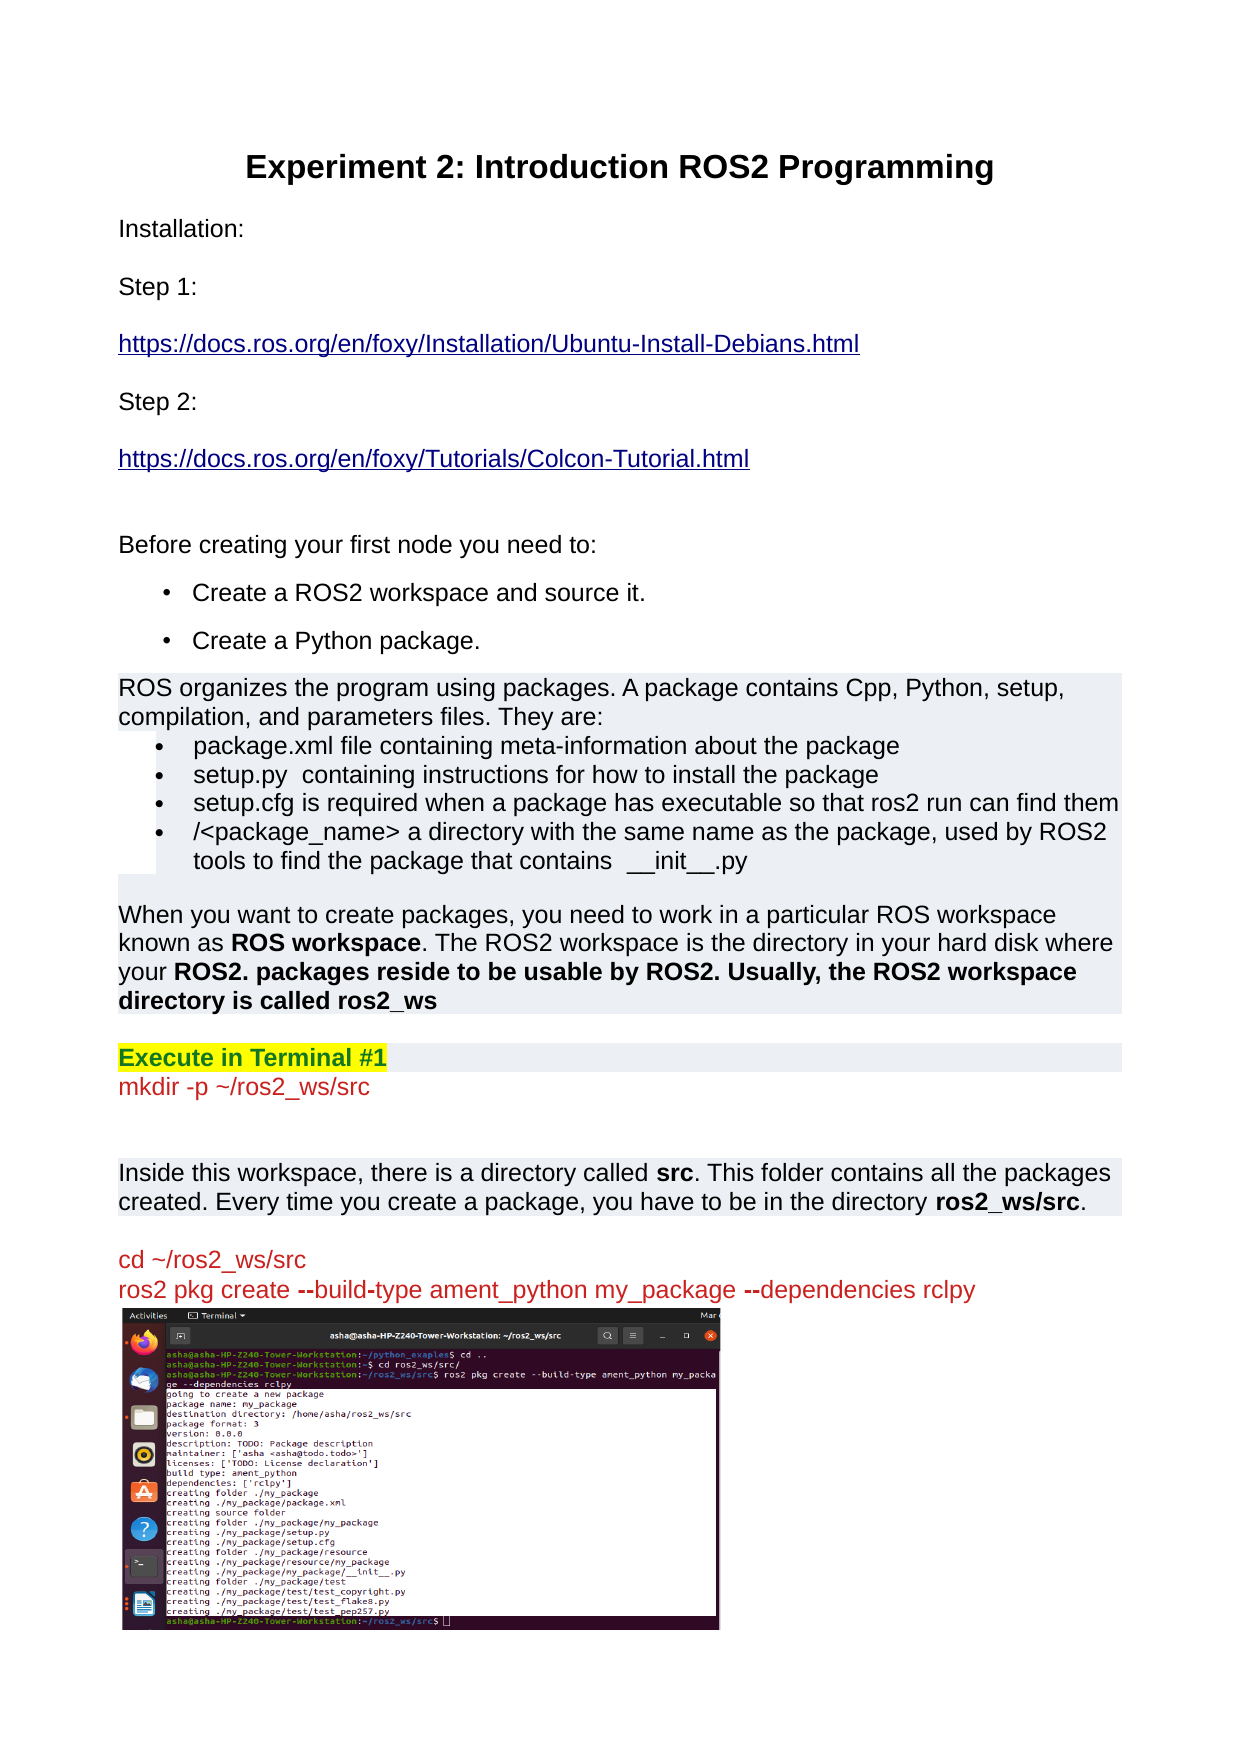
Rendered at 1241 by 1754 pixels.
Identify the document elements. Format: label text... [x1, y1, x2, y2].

list package.xml file containing meta-information about the package [156, 731, 1122, 759]
text ROS organizes the program using packages. A package contains Cpp, Python, setup, compilation, and parameters files. They are: [118, 673, 1122, 731]
text ros2 pkg create --build-type ament_python my_package --dependencies rclpy [118, 1273, 1122, 1304]
text Before creating your first node you need to: [118, 530, 1122, 559]
text Step 1: [118, 272, 1122, 300]
list Create a ROS2 workspace and source it. [162, 578, 1122, 607]
text mkdir -p ~/ros2_ws/src [118, 1072, 1122, 1101]
text cd ~/ros2_ws/src [118, 1244, 1122, 1273]
text https://docs.ros.org/en/foxy/Tutorials/Colcon-Tutorial.html [118, 444, 1122, 473]
text Execute in Terminal #1 [118, 1043, 1122, 1072]
list setup.py containing instructions for how to install the package [156, 759, 1122, 788]
text https://docs.ros.org/en/foxy/Installation/Ubuntu-Install-Debians.html [118, 329, 1122, 358]
text When you want to create packages, you need to work in a particular ROS workspace known as ROS workspace. The ROS2 workspace is the directory in your hard disk where your ROS2. packages reside to be usable by ROS2. Usually, the ROS2 workspace directory is called ros2_ws [118, 899, 1122, 1014]
list Create a Python package. [162, 626, 1122, 654]
list setup.cfg is required when a package has executable so that ros2 run can find them [156, 788, 1122, 817]
text Inside this workspace, there is a directory called src. This folder contains all the packages created. Every time you create a package, you have to be in the directory ros2_ws/src. [118, 1158, 1122, 1216]
text Experiment 2: Introduction ROS2 Programming [118, 147, 1122, 185]
list /<package_name> a directory with the same name as the package, used by ROS2 tools to find the package that contains __init__.py [156, 817, 1122, 874]
text Step 2: [118, 387, 1122, 415]
text Installation: [118, 214, 1122, 243]
